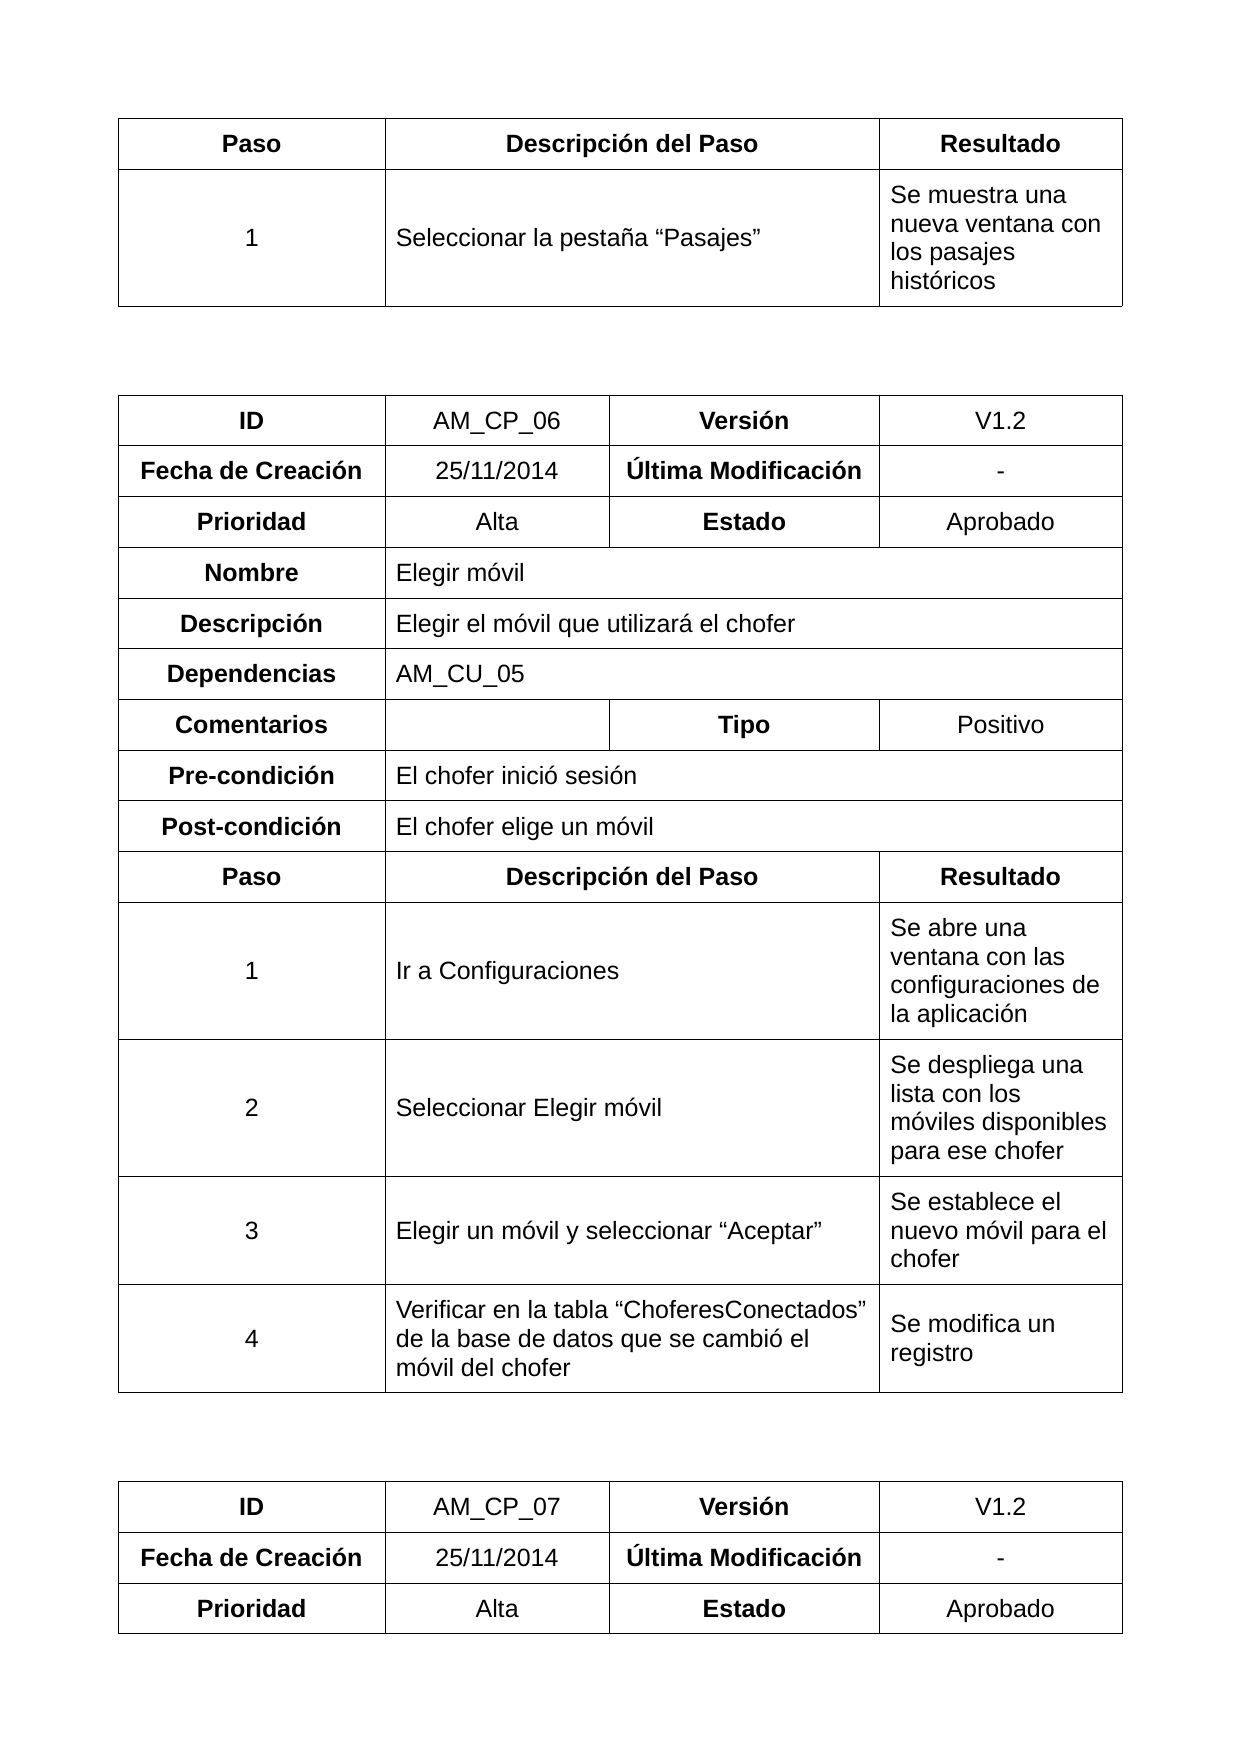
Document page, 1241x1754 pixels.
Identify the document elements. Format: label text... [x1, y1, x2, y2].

table_cell Post-condición [119, 801, 385, 851]
table_cell Comentarios [119, 700, 385, 750]
table_header V1.2 [880, 1482, 1122, 1532]
table_cell Verificar en la tabla “ChoferesConectados” de la base de datos que se cambió el móvil del chofer [386, 1285, 879, 1392]
table_cell Elegir un móvil y seleccionar “Aceptar” [386, 1177, 879, 1284]
table_cell Descripción [119, 599, 385, 648]
table_cell El chofer inició sesión [386, 751, 1122, 800]
table_cell 25/11/2014 [386, 446, 609, 496]
table_cell Se muestra una nueva ventana con los pasajes históricos [880, 170, 1122, 306]
table_cell Última Modificación [610, 446, 879, 496]
table_header Versión [610, 1482, 879, 1532]
table_cell Fecha de Creación [119, 1533, 385, 1582]
table_cell Descripción del Paso [386, 119, 879, 169]
table_cell Elegir el móvil que utilizará el chofer [386, 599, 1122, 648]
table_cell Aprobado [880, 1584, 1122, 1633]
table_cell Resultado [880, 119, 1122, 169]
table_cell Estado [610, 1584, 879, 1633]
table_cell Paso [119, 852, 385, 902]
table_cell Se modifica un registro [880, 1285, 1122, 1392]
table_cell Seleccionar Elegir móvil [386, 1040, 879, 1176]
table_cell 2 [119, 1040, 385, 1176]
table_header ID [119, 1482, 385, 1532]
table_cell Aprobado [880, 497, 1122, 547]
table_cell Última Modificación [610, 1533, 879, 1582]
table_cell Resultado [880, 852, 1122, 902]
table_cell 25/11/2014 [386, 1533, 609, 1582]
table_cell Se despliega una lista con los móviles disponibles para ese chofer [880, 1040, 1122, 1176]
table_cell Seleccionar la pestaña “Pasajes” [386, 170, 879, 306]
table_cell Fecha de Creación [119, 446, 385, 496]
table_cell - [880, 446, 1122, 496]
table_cell Tipo [610, 700, 879, 750]
table_cell Positivo [880, 700, 1122, 750]
table_cell Paso [119, 119, 385, 169]
table_cell Se abre una ventana con las configuraciones de la aplicación [880, 903, 1122, 1039]
table_cell Alta [386, 1584, 609, 1633]
table_header AM_CP_07 [386, 1482, 609, 1532]
table_cell Prioridad [119, 497, 385, 547]
table_cell Ir a Configuraciones [386, 903, 879, 1039]
table_cell Elegir móvil [386, 548, 1122, 597]
table_cell Se establece el nuevo móvil para el chofer [880, 1177, 1122, 1284]
table_cell Dependencias [119, 649, 385, 699]
table_cell - [880, 1533, 1122, 1582]
table_cell 1 [119, 170, 385, 306]
table_cell AM_CU_05 [386, 649, 1122, 699]
table_cell Descripción del Paso [386, 852, 879, 902]
table_cell El chofer elige un móvil [386, 801, 1122, 851]
table_cell [386, 700, 609, 750]
table_cell 1 [119, 903, 385, 1039]
table_header Versión [610, 396, 879, 445]
table_cell Alta [386, 497, 609, 547]
table_cell 3 [119, 1177, 385, 1284]
table_header V1.2 [880, 396, 1122, 445]
table_header ID [119, 396, 385, 445]
table_cell 4 [119, 1285, 385, 1392]
table_cell Pre-condición [119, 751, 385, 800]
table_header AM_CP_06 [386, 396, 609, 445]
table_cell Nombre [119, 548, 385, 597]
table_cell Prioridad [119, 1584, 385, 1633]
table_cell Estado [610, 497, 879, 547]
